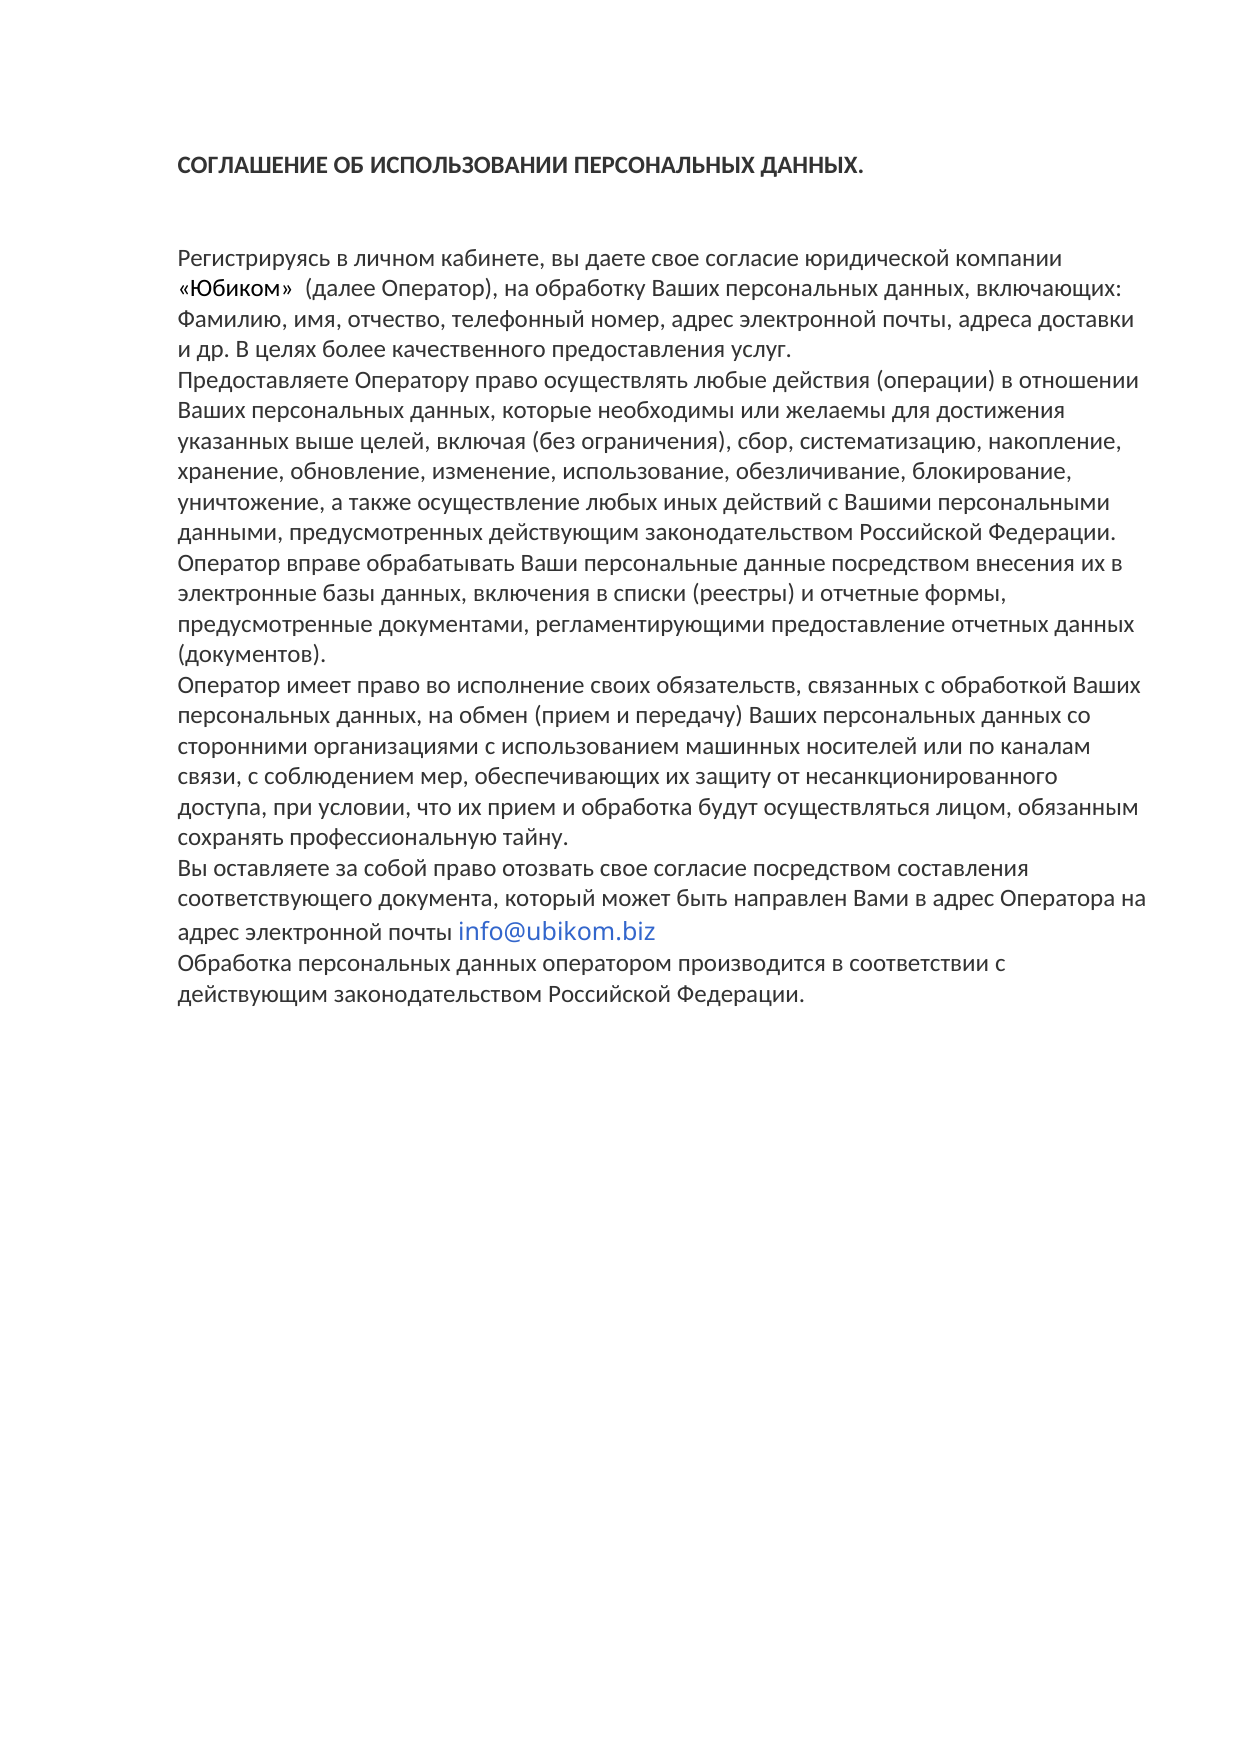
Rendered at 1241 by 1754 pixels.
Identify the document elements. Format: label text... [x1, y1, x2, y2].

text Регистрируясь в личном кабинете, вы даете свое согласие юридической компании «Юбиком» (далее Оператор), на обработку Ваших персональных данных, включающих: Фамилию, имя, отчество, телефонный номер, адрес электронной почты, адреса доставки и др. В целях более качественного предоставления услуг. Предоставляете Оператору право осуществлять любые действия (операции) в отношении Ваших персональных данных, которые необходимы или желаемы для достижения указанных выше целей, включая (без ограничения), сбор, систематизацию, накопление, хранение, обновление, изменение, использование, обезличивание, блокирование, уничтожение, а также осуществление любых иных действий с Вашими персональными данными, предусмотренных действующим законодательством Российской Федерации. Оператор вправе обрабатывать Ваши персональные данные посредством внесения их в электронные базы данных, включения в списки (реестры) и отчетные формы, предусмотренные документами, регламентирующими предоставление отчетных данных (документов). Оператор имеет право во исполнение своих обязательств, связанных с обработкой Ваших персональных данных, на обмен (прием и передачу) Ваших персональных данных со сторонними организациями с использованием машинных носителей или по каналам связи, с соблюдением мер, обеспечивающих их защиту от несанкционированного доступа, при условии, что их прием и обработка будут осуществляться лицом, обязанным сохранять профессиональную тайну. Вы оставляете за собой право отозвать свое согласие посредством составления соответствующего документа, который может быть направлен Вами в адрес Оператора на адрес электронной почты info@ubikom.biz Обработка персональных данных оператором производится в соответствии с действующим законодательством Российской Федерации. [177, 211, 1152, 1008]
text СОГЛАШЕНИЕ ОБ ИСПОЛЬЗОВАНИИ ПЕРСОНАЛЬНЫХ ДАННЫХ. [177, 149, 1152, 180]
